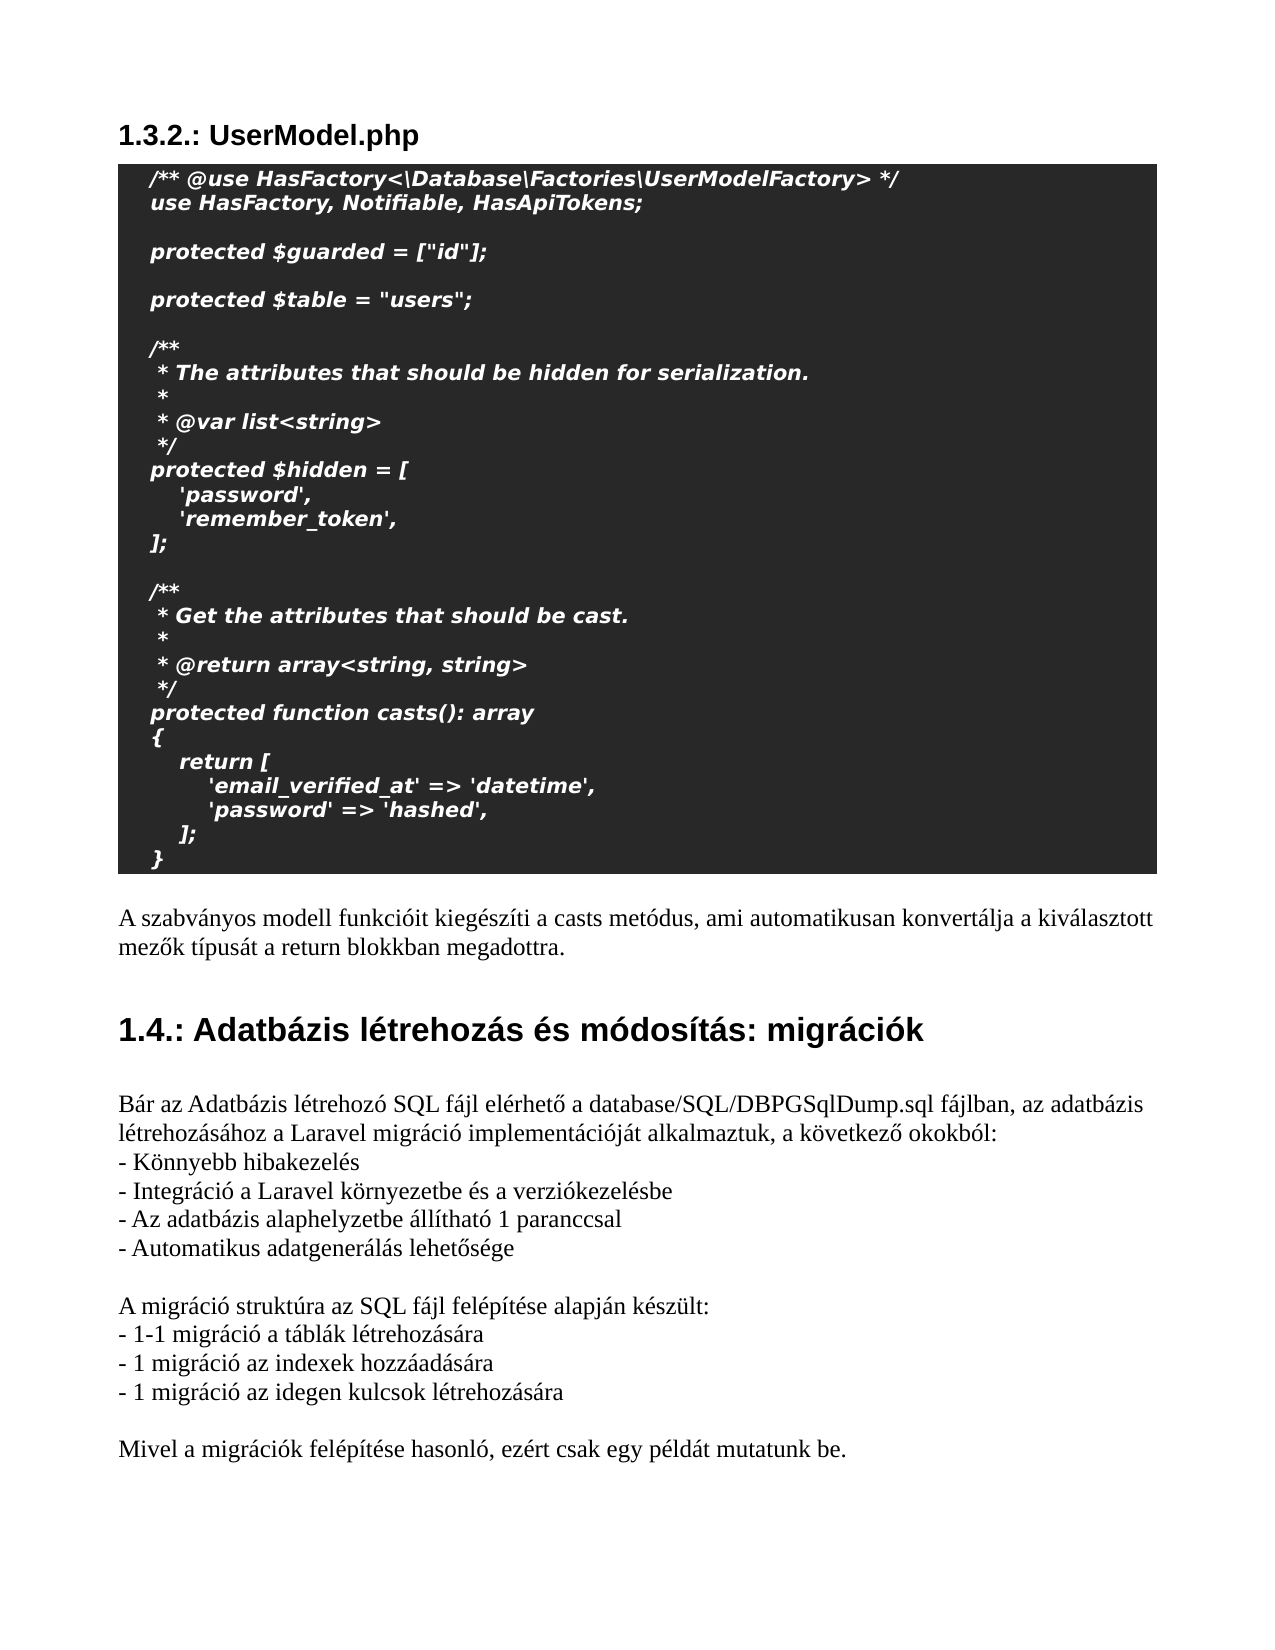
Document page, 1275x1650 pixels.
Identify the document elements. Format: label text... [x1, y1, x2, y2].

text * @return array<string, string> */ [118, 653, 1157, 701]
text - Integráció a Laravel környezetbe és a verziókezelésbe [118, 1176, 1157, 1204]
text Bár az Adatbázis létrehozó SQL fájl elérhető a database/SQL/DBPGSqlDump.sql fájlban, az adatbázis létrehozásához a Laravel migráció implementációját alkalmaztuk, a következő okokból: [118, 1089, 1157, 1147]
text ]; [118, 531, 1157, 556]
text /** * The attributes that should be hidden for serialization. [118, 337, 1157, 386]
text ]; [118, 822, 1157, 847]
text return [ 'email_verified_at' => 'datetime', [118, 750, 1157, 798]
text - Automatikus adatgenerálás lehetősége [118, 1233, 1157, 1262]
text * Get the attributes that should be cast. [118, 604, 1157, 628]
text /** [118, 580, 1157, 604]
text - 1 migráció az indexek hozzáadására [118, 1348, 1157, 1377]
text 'remember_token', [118, 507, 1157, 531]
text protected $hidden = [ [118, 458, 1157, 483]
text use HasFactory, Notifiable, HasApiTokens; [118, 191, 1157, 216]
text * * @var list<string> [118, 386, 1157, 434]
text * [118, 628, 1157, 653]
text - 1 migráció az idegen kulcsok létrehozására [118, 1377, 1157, 1406]
text - Könnyebb hibakezelés [118, 1147, 1157, 1176]
text Mivel a migrációk felépítése hasonló, ezért csak egy példát mutatunk be. [118, 1434, 1157, 1463]
text A migráció struktúra az SQL fájl felépítése alapján készült: [118, 1291, 1157, 1319]
text - Az adatbázis alaphelyzetbe állítható 1 paranccsal [118, 1204, 1157, 1233]
subtitle 1.3.2.: UserModel.php [118, 118, 1157, 152]
text */ [118, 434, 1157, 458]
text 'password', [118, 483, 1157, 507]
text protected $table = "users"; [118, 288, 1157, 337]
text - 1-1 migráció a táblák létrehozására [118, 1319, 1157, 1348]
text A szabványos modell funkcióit kiegészíti a casts metódus, ami automatikusan konvertálja a kiválasztott mezők típusát a return blokkban megadottra. [118, 903, 1157, 960]
text /** @use HasFactory<\Database\Factories\UserModelFactory> */ [118, 164, 1157, 191]
subtitle 1.4.: Adatbázis létrehozás és módosítás: migrációk [118, 1010, 1157, 1048]
text } [118, 847, 1157, 874]
text 'password' => 'hashed', [118, 798, 1157, 822]
text protected $guarded = ["id"]; [118, 240, 1157, 288]
text protected function casts(): array { [118, 701, 1157, 750]
